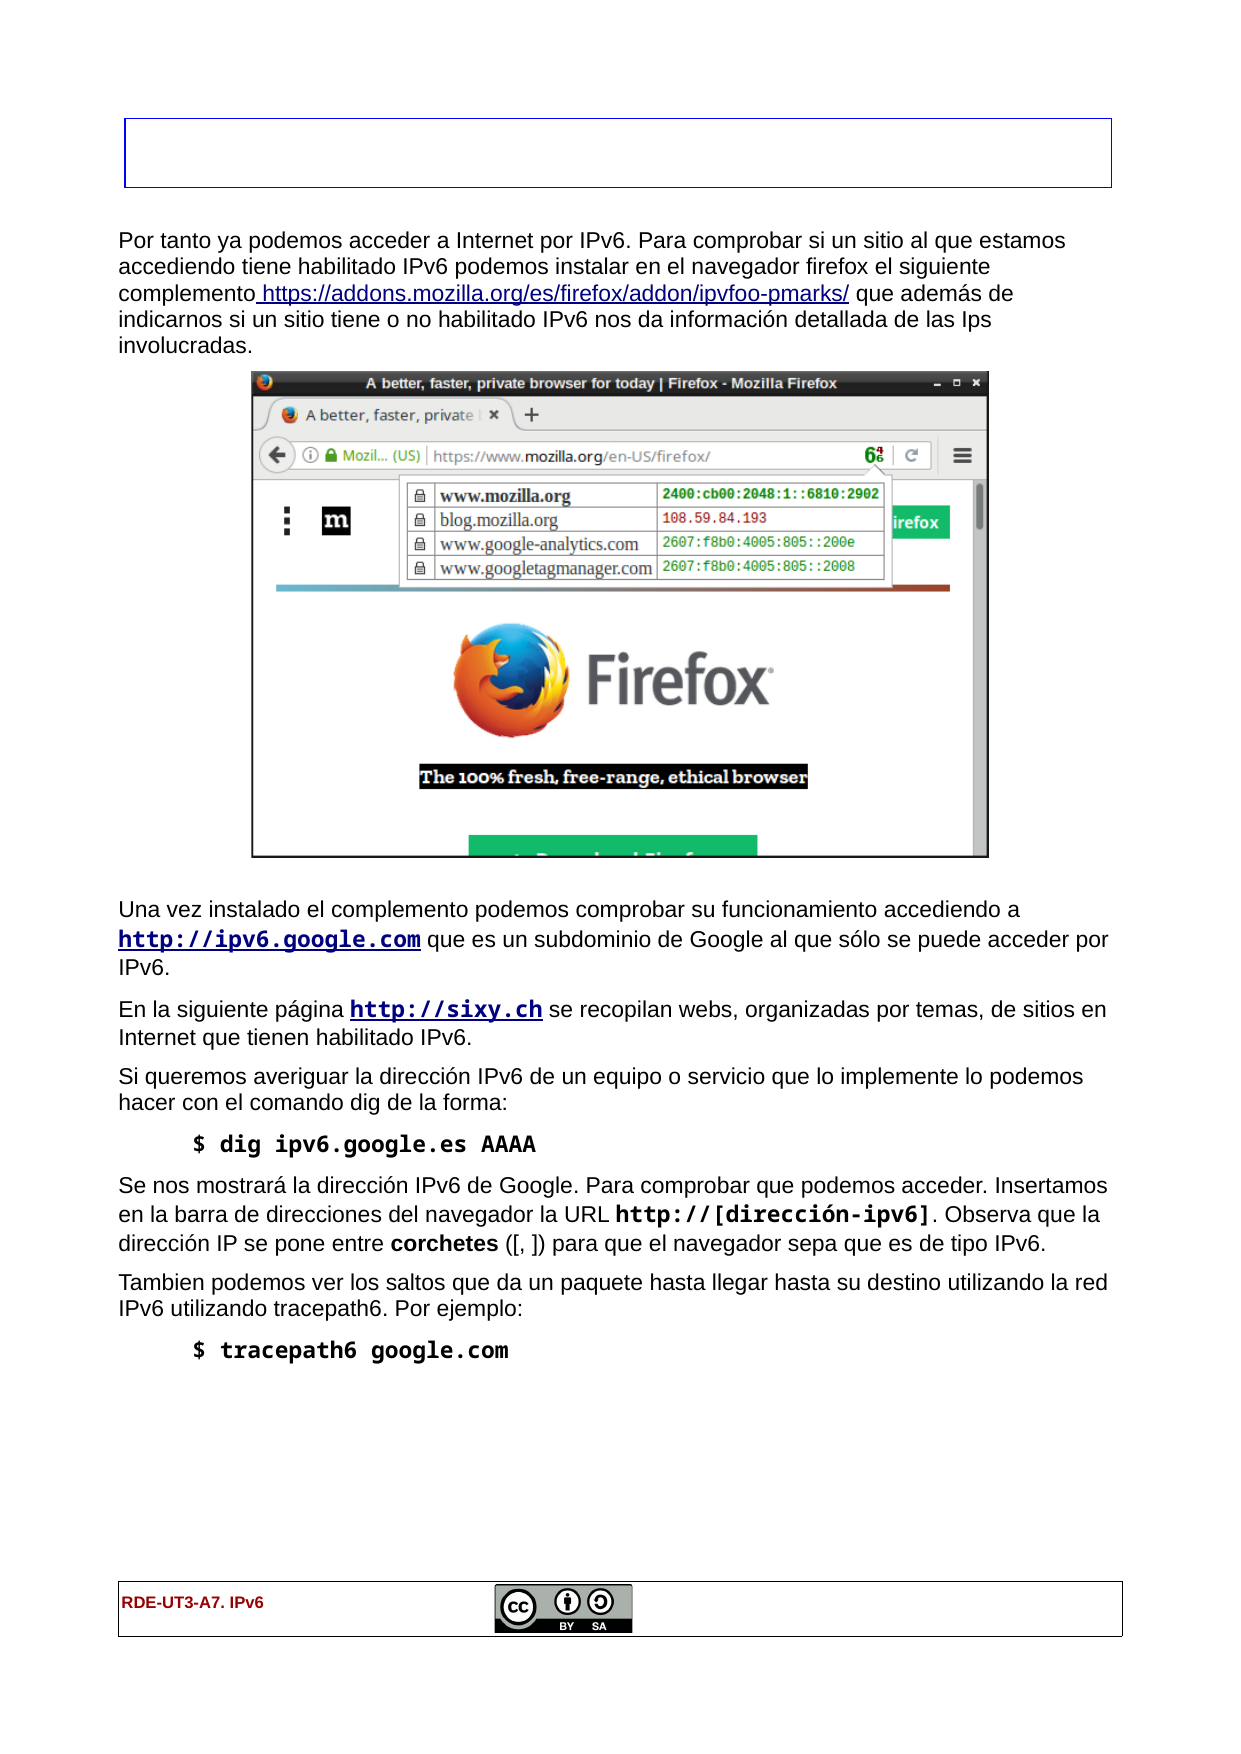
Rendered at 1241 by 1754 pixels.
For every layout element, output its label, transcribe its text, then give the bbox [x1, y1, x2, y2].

text Si queremos averiguar la dirección IPv6 de un equipo o servicio que lo implemente lo podemos hacer con el comando dig de la forma: [118, 1063, 1122, 1116]
text Por tanto ya podemos acceder a Internet por IPv6. Para comprobar si un sitio al que estamos accediendo tiene habilitado IPv6 podemos instalar en el navegador firefox el siguiente complemento https://addons.mozilla.org/es/firefox/addon/ipvfoo-pmarks/ que además de indicarnos si un sitio tiene o no habilitado IPv6 nos da información detallada de las Ips involucradas. [118, 227, 1122, 358]
text En la siguiente página http://sixy.ch se recopilan webs, organizadas por temas, de sitios en Internet que tienen habilitado IPv6. [118, 993, 1122, 1051]
text Tambien podemos ver los saltos que da un paquete hasta llegar hasta su destino utilizando la red IPv6 utilizando tracepath6. Por ejemplo: [118, 1268, 1122, 1321]
picture [494, 1584, 633, 1633]
text Una vez instalado el complemento podemos comprobar su funcionamiento accediendo a http://ipv6.google.com que es un subdominio de Google al que sólo se puede acceder por IPv6. [118, 896, 1122, 980]
text Se nos mostrará la dirección IPv6 de Google. Para comprobar que podemos acceder. Insertamos en la barra de direcciones del navegador la URL http://[dirección-ipv6]. Observa que la dirección IP se pone entre corchetes ([, ]) para que el navegador sepa que es de tipo IPv6. [118, 1172, 1122, 1256]
text $ dig ipv6.google.es AAAA [192, 1128, 1122, 1159]
table_header [126, 119, 1111, 187]
text $ tracepath6 google.com [118, 1334, 1122, 1365]
picture [251, 371, 989, 858]
